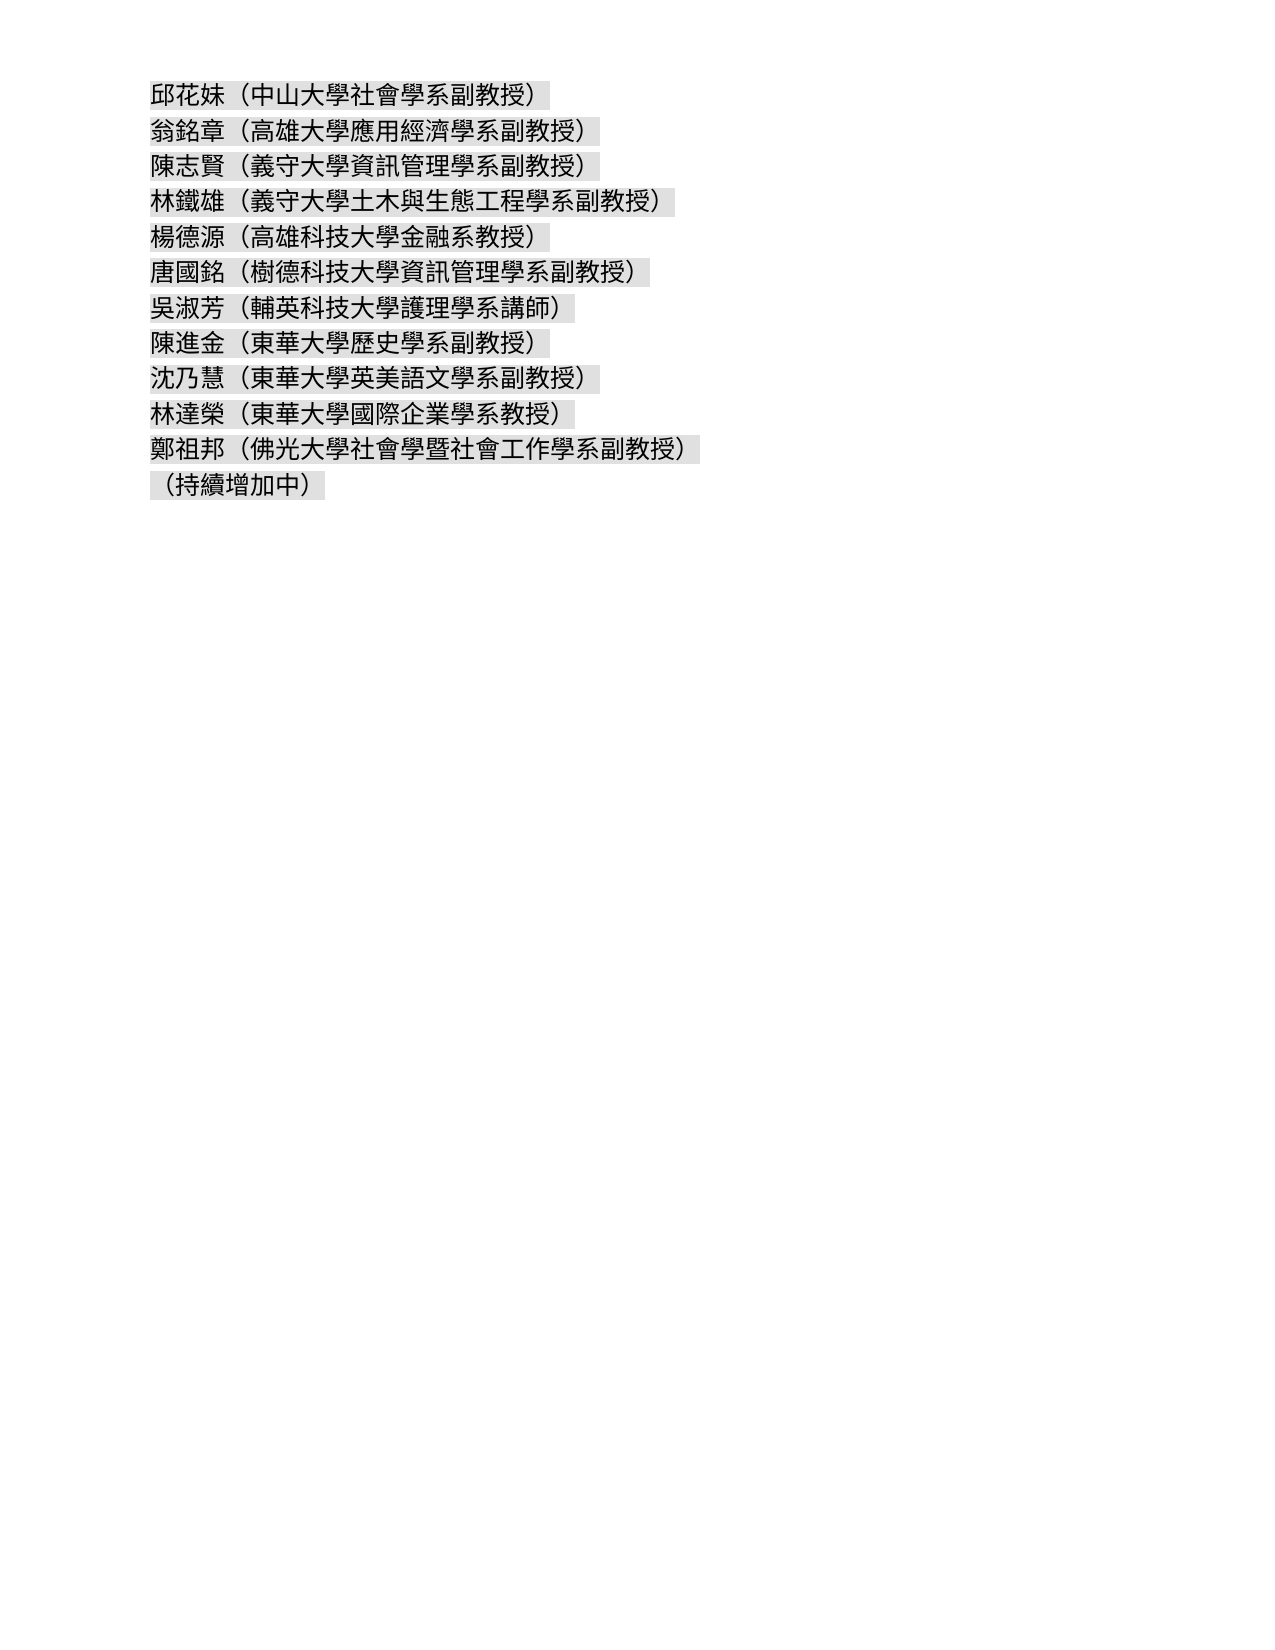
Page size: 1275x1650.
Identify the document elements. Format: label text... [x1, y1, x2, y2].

text 卡韓政變 (189)：過去並沒有成為過去 (後記 2) 陳真 2019.10. 19. 我經常刻意迴避很多資訊，原因無它，因為我不想讓自己陷入一種對人性感到懷疑、鄙夷的絕望感。比方說，綠媒我是絕對不碰的。島內媒體我只看僅有的兩、三家正常媒體，例如中天電視台及中國時報。 有時候，一些朋友會傳來一些臉書內容，告訴我說誰誰誰很無恥、眛著良心說話。對於這些資訊，我一般也是能避則避。因為，我早就能明白什麼樣的一些人是無恥的，我不太想知道更多如何個無恥法；就如同當我知道哪些雞蛋是臭的，我不會想要每一顆拿來嚐一嚐究竟臭到何種地步。 資訊並不是一種獨立存在的東西，意思是說，同一個東西，卻很可能產生各種意義。為什麼呢？因為它和「你」之間會形成某種關係。這樣一個關係，定義了一種擁有主詞的價值態度。 齊克果有句話這麼說：「世上沒有真理，直到它被我認知。」比方說孝順父母，這話本身是沒有意義的，唯有當它和「我」之間形成某種關係，這話才取得了某種意義。這時候，「資訊」就不再只是一個冰冷的概念或資料，而是有著某種溫度的理解與感受，因為它跟「我」之間「發生了關係」。 許多時候，與其說我們是在談論某個資訊，不如說，我們是在談論這些資訊與「我」的關係以及它所產生的意義。我們並非僅僅只是在講比方說要不要投票給誰或誰有沒有貪污的問題；資訊的意義理當比資訊本身還要大而且大很多，因為它同各種生命之間發生了連結。 我覺得，「活下去」很重要，我不想在絕望中死去。當外在人事物難以依靠，不如靠自己。這意思是說，我理當去依靠那些像太陽一般、大寫的、永恆的東西。在我成長過程中，曾經有著某些「燈塔」，如許正直，彷彿我的人生某種指引與依靠。不料，他們卻一一熄滅了，難道我也要跟著他們一同步入黑暗？ 仍然是那些老話：我一直有個希望，憑著這樣一個希望，我決心活了下來。我希望些什麼呢？我希望能夠對那些對於生命、人性、情感和語言感到絕望的年輕生命起到一種作用，讓他們相信，在一片輕薄兒戲、謊言詭詐及貪婪猥瑣中，世上還是有例外。而我自己就是那樣一個絕望的人。我知道，我要不是在絕望中死去，就是必須讓自己成為一個例外。 蘇格拉底說，「我們之所以會犯錯，是因為我們想得還不夠清楚。」這句如同詩一般曖昧的話語，彷彿意味著所謂道德不過就是一種「知識」(epistemological) 題材；亦即簡單說，一個人之所以會犯錯，那肯定是因為他在某些事物上腦殘了或資訊不足；他根本搞不清狀況，以致於使壞或向惡靠攏。 我有一整個書架全是所謂 moral epistemology (道德知識論)方面的書。當年，維根斯坦和 Karl Popper 在劍橋國王學院差點打起架來，就是為了這道問題：「到底倫理問題存不存在？」、「到底有沒有倫理命題這樣一個東西？」如果沒有，我們從何「想清楚」所謂是非對錯？ 十二年前回台後，曾有四、五年的時間，我在一些醫院和學校演講，往往圍繞moral epistemology 這個主題。2012年父親過世後，我決定從此走下講台，彷彿某種世界的瓦解，彷彿有些心裏最深處的東西理當同我父母一同埋葬。 moral epistemology 這主題，說難不難，但哲學門外漢估計是不太可能看得懂，就如同維根斯坦的哲學之中，數學哲學是最重要的核心。但這東西一般人來讀，大概就跟閱讀天書一樣不知所云；而moral epistemology 恰恰就是連結到維根斯坦的數學哲學上。許多時候，我真不知道我面對的思想難題究竟是人生還是數學？ 要弄懂這些東西，十年寒窗跑不掉。但是，道理儘管抽象，可當它成為一種現實問題時，其實不過就只是在講一加一等於二那樣簡單的一個東西。經濟學也許很難，但買菜、找錢、討價還價卻不難。邏輯也很難，但是講話、思考 make sense 卻不難。 閒言表過，回到通俗面。蘇格拉底那句話：「我們之所以會犯錯，是因為我們想得還不夠清楚。」我自然是不認同的。腦殘或無知也許是道德的一個根源，但即便「知道」是非又如何？套句阿扁的話，林北就是要使壞，要不然你是要怎樣？ 我相信很多年輕一代之所以為虎作倀，並非因為壞，而是因為笨。笨如果太難聽，那就說無知吧。也就是說，他們並非故意使壞，而是被蒙蔽，被洗腦，把腦子給洗壞了。不過，另外還有一些人卻非無知，而是純粹無恥。 如本文一開頭所說，我基本上並不是很清楚島內的各種時事之細節，因為我有潔癖，不喜歡骯髒污穢，特別不喜歡去意識到人性陰暗的那一面。因此，很多當下現實中的人事物，我其實是不太清楚的。 在前一篇文章中 (卡韓編號188)，我提到說我前天去外面吃早餐時，看到自由時報大篇幅報導什麼台大學生會及一些綠油油的學者專家「指控」台大怎麼可以「不顧國家安危」、「不顧學生的人身安全」，竟然和大陸的大學進行交流；「指控」說那些學術與文化交流常有「兩岸一家親」或「共創中華民族繁榮」的言論，將會污染台灣學生的思想與心靈，因此務必「堅決反抗中共的思想侵略」，必須「積極揭露校園裏的中共協力者或代理人，揭發其假學術真統戰的真面目」，並且應該「積極立法」，嚴懲所謂「中共在台代理人」，甚至「絕不允許有人為中共講話」，以「捍衛民主自由」。 黨外十年，我聽過一模一樣的話不下一萬次。這些蔣家年代復古的蠢話，十分腦殘可笑，低能到難以想像。但我昨天去吃早餐，又看到自由時報，居然以頭版頭條大幅報導說台灣各大學已經組成什麼「青年抵抗校園統戰聯盟」，其腦殘訴求大約如上所述。 我要說的是，年輕人也許無知，但這些蔣家復古運動的背後那些「學者專家」或所謂「社運團體」，卻非無知，而是無恥。相關名單請見文末。對於這些綠油油的「學者專家」之向來言行不一，我沒什麼好說的；我不相信有人會真的蠢到居然不知道自己每天言行不一。其中最無恥齷齪的就是所謂台灣人權促進會。 33年前 (大約1986年或更早)，我加入台權會，上個世紀末退出。我手上目前還保留著當年最早期的台權會成員通訊錄。每個會員都得放上一張大頭照，載明個人資料與連絡方式及電話等等。因為跟我一樣姓陳，阿扁的照片就排在我旁邊。三十幾年前的台權會比較嚴謹，一開始很強調人權之普世價值與政治中立，企圖避免政治偏頗。因此，政治人物除非在人權方面有所表現，否則並不是你想加入就能加入。阿扁當時是所謂「人權律師」，因此也能加入。那時候的阿扁並無人氣可言，開會或拍照經常晾在一旁，往往一語不發。我那時仍是扁粉，常主動找他講話。 從1986年加入到後來退出，十幾年之間，我其實曾經三進三出台權會。退出又加入，往往是因為「大老們」的請託，邀請我再度加入，甚至都還幫我繳會費。而我之所以一直退出，原因無它，就是因為台權會成立後，很快就失去了人權最基本的核心價值，亦即普世性、中立與獨立性。 簡單說，既然人權是一種價值，那它理當屬於所有人，所有顏色，所有黨派，所有族群，所有宗教，所有種族，所有性別，乃至所有好人與壞人。人權的世界就跟醫療一樣，沒有敵我、好壞或高低之分。一個人不會因為他有錢有勢或屬於某種高貴的政黨顏色，就因此而享有更優先更高貴的人權待遇。 另一方面，人權本身就是目的，獨立存在，而不是任何其它目的的手段，更不是打擊敵人的政治工具。 我第一次退出台權會，大約是在1988年或更早我忘了。記得當時台權會總會正在選舉執委與會長。我沒想到，這樣一些職位，居然也有新潮流與美麗島派系之爭。選舉前夕，開始換票，耳語不斷，甚至抹黑、談條件。我真的很訝異。難道人權工作也要拿來當成一種個人的政治資源與身份頭銜？ 那時好像是陳菊當會長或快要當會長，我不是很確定。只記得，有一天，陳菊請我去她家吃飯；記得那是一個月租幾千元的小公寓，附近有個菜市場。吃飯時，我特別提起這些問題，我問說，為什麼台權會只關心所謂政治犯？而且似乎偏向比較有知名度的政治犯？那些不具有政治光環的一般受刑人，在獄中或偵訊階段往往被刑求、毆打與虐待，這些人不是更弱勢、更應受到關注嗎？陳菊怎麼回答我忘了，只記得不久之後我就退出了台權會。 幾年後，我又「被」加入。可是，進入九零年代的台權會更加荒腔走板了，簡直就是把人權當成一種攻擊國民黨的政治工具。於是我又再度聲明退出。1996或1997年我忘了，黃文雄當會長，我又第三度「被」加入，學姊也一同「被」加入。所謂「被」，是說我們並沒有繳會費。我原本以為，黃文雄主持的台權會應當會好一些，但事實卻非如此。 從差不多1998年起，我的潔癖讓我非常不想再聽到有關台權會的任何消息；另一方面，我也不想面對某種對於人的失望。簡單說，想不到，概念原來就只是一種概念，一種好像隨時可以穿上、隨時脫下的身外物；可以做做樣子，可以隨口說說，誰要是對它認真，誰就得心碎；什麼左派啦、草根啦、非武力啦，世界和平啦，弱勢者啦，這個那個啦，全是鬼扯蛋。 而且，凡事都能瞎掰，凡事都是兩套標準；「我黨」所做的一切醜惡行徑全是對的。至於「他黨」明明一點問題也沒有，照樣也能透過修辭，把它無限誇大渲染瞎掰扭曲成天大的罪惡；正所謂「人權，人權，一切罪惡假汝之名以行」。台權會之所謂人權工作，說穿了，始終就只是兩樣東西才是它的真正本質，一是仇中反華反國民黨，二是做為個人權位的晉身階 (我有許多證據可以赤裸裸地證明這一點，但是顧念人之脆弱及昔日友情，姑且不說)。 阿扁當上總統後，我就算刻意不想知道那些一再讓我感到灰心與失望乃至絕望的島內人事物，也變得越來越難。因為，台灣就這麼小的一個島，很多事你就算摀上耳朵，或多或少也會有所聽聞。那時候的台權會，基本上已經徹底成為隸屬綠營的一種「掛人權羊頭賣政治狗肉」的骯髒組織。真的很不要臉！一個人權團體居然所作所為卻是違反人權，專搞政治鬥爭的齷齪行徑。這回的什麼「青年抵抗校園統戰聯盟」，主要發起團體之一就是台權會。 我之前不知道，昨天才知道，原來我在卡韓編號174的文章中所批評的那位沈伯洋先生，居然是台權會的現任副會長，同時也是「中共代理人法案」的主要推手。我的天啊！真是有夠荒唐。這個骯髒組織竟然墮落到這樣一種地步，存心就是做為人渣黨的政治打手！仇中反華，才是它的基本宗旨。三十幾年來，我之所以進三出台權會，就是因為它不斷向政治靠攏，並以東廠自居，以身為政治打手為榮，把人權當成一種政治鬥爭工具及個人權位的晉身階。如今的台權會，可說是臭不可聞。 與其說我懷著憤怒，不如說我是以一種充滿絕望的心在寫東西；那麼多年的歲月，那麼多的折磨，那麼大的各種代價，一切努力與痛苦，到頭來每一件事、每一項努力卻是這樣一種結局。時光河流如此漫長，而人的一生卻不過數十寒暑；我們的生命和一切努力，到頭來似乎就像灑落汪洋的一滴淚水那般微不足道。 這類個人文青囈語，旁人也許聽了噁心彆扭，但它其實並非題外話，反倒是一切問題的核心；畢竟我們不是在作文比賽，我們不是在討論一種僅僅只需要「想清楚」就能完成的東西；光「知道」沒有用，你還得「做到」 ，還得「在乎」才行。 =============== 【青年抵抗校園統戰聯盟｜拒絕統戰交流團，共抵抗中國因素】 共同發起：國立臺灣大學學生會、國立臺灣大學研究生協會 學生組織、公民團體串連： 台灣師範大學學生會、東吳大學學生會、輔仁大學學生會、東華大學學生會、輔仁大學黑水溝、台灣大學台語文社、台灣大學濁水溪社、全國中學學生權益研究會、交通大學人文社會學系系學會、台灣大學地理系學會、中正大學公共事務研習社、政大野火戰線、台灣學論議題論壇、桃園市高中職學生聯合會 台灣人權促進會、人本教育基金會、民間司法改革基金會、台灣教授協會、台灣北社、台灣親子共學教育促進會、陳文成博士紀念基金會、賴和文教基金會、李江卻台語文教基金會、台灣永社、台灣共生青年協會、建國電影院、台灣國辦公室（持續增加中） 學者連署： 沈伯洋（臺北大學犯罪學研究所助理教授） 吳叡人（中央研究院台灣史研究所副研究員） 鄭瑋寧（中央研究院民族學研究所副研究員） 蕭新煌（中央研究院社會學研究所退休研究員） 林宗弘（中央研究院社會學研究所研究員） 曾凡慈（中央研究院社會學研究所助研究員） 蕭阿勤（中央研究院社會學研究所研究員） 吳介民（中央研究院社會學研究所研究員） 張谷銘（中央研究院歷史語言研究所副研究員） 鄭雅如（中央研究院歷史語言研究所副研究員） 祝平一（中央研究院歷史語言研究所研究員） 蘇彥圖（中央研究院法律學研究所副研究員） 洪子偉（中央研究院歐美研究所副研究員） 周婉窈（臺灣大學歷史學系教授） 許雅惠（臺灣大學歷史學系副教授） 陳東升（臺灣大學社會學系教授） 何明修（臺灣大學社會學系教授） 林鶴玲（臺灣大學社會學系教授） 簡妤儒（臺灣大學社會學系副教授） 劉華真（臺灣大學社會學系副教授） 范雲（臺灣大學社會學系副教授） 吳嘉苓（臺灣大學社會學系教授） 陳炳煇（臺灣大學機械工程學系教授） 吳瑞北（臺灣大學電機工程學系教授） 徐學庸（臺灣大學哲學系教授） 江文瑜（臺灣大學語言學研究所教授） 楊信男（臺灣大學物理學系名譽教授） 王秋森（臺灣大學公共衛生學系名譽教授） 梁偉立（臺灣大學森林環境暨資源學系系副教授） 張清溪（臺灣大學經濟學系退休教授） 陳榮銳（臺灣大學分子與細胞生物學研究所退休教授） 連韻文（臺灣大學心理學系副教授） 林耀盛（臺灣大學心理學系教授） 張之威（臺灣大學凝態中心副研究員） 周馥儀（臺灣大學歷史學系博士） 陳芳明（政治大學臺灣文學研究所教授） 李衣雲（政治大學臺灣史研究所副教授） 金仕起（政治大學歷史學系副教授） 黃兆年（政治大學國家發展研究所助理教授） 黃涵榆（臺灣師範大學英語學系教授） 陳玉箴（臺灣師範大學台灣語文學系副教授） 劉定綱（臺灣師範大學台灣語文學系兼任助理教授） 許佩賢（臺灣師範大學台灣史研究所教授） 陳延輝（臺灣師範大學政治學研究所退休教授） 施志汶（臺灣師範大學歷史學系退休副教授） 吳慎慎（臺北藝術大學藝術與人文教育研究所名譽教授） 張炳陽（臺北教育大學語文與創作學系教授） 李易展（陽明大學生物醫學影像暨放射科學系教授） 高惠春（淡江大學化學工程與材料工程學系退休教授） 李中傑（真理大學通識教育中心助理教授） 陳俐甫（真理大學人文與資訊學系助理教授） 劉相君（康寧大學健康數位科技學系講師） 徐偉群（中原大學財經法律學系副教授） 莊雅仲（交通大學人文社會學系教授） 林秀幸（交通大學人文社會學系副教授） 金立群（交通大學音樂研究所副教授） 洪慧念（交通大學統計學研究所教授） 林明璋（交通大學應用化學系教授） 呂忠津（清華大學電機工程學系教授） 莊克士（清華大學生醫工程與環境科學系退休教授） 林文蘭（清華大學社會學研究所副教授） 黃居正（清華大學科技法律研究所教授） 楊允言（台中教育大學台灣語文學系副教授） 董建宏（中興大學景觀學程副教授） 許博行（中興大學森林學系退休教授） 簡端良（雲林科技大學通識中心助理教授） 李武鉦（虎尾科技大學機械設計工程系教授） 廖儒修（中正大學化學暨生物化學系教授） 王奕婷（成功大學政治學系助理教授） 周以正（中華醫事科技大學醫學檢驗生物技術系助理教授） 許舜欽（長榮大學資訊管理學系榮譽教授） 萬毓澤（中山大學社會學系教授） 邱花妹（中山大學社會學系副教授） 翁銘章（高雄大學應用經濟學系副教授） 陳志賢（義守大學資訊管理學系副教授） 林鐵雄（義守大學土木與生態工程學系副教授） 楊德源（高雄科技大學金融系教授） 唐國銘（樹德科技大學資訊管理學系副教授） 吳淑芳（輔英科技大學護理學系講師） 陳進金（東華大學歷史學系副教授） 沈乃慧（東華大學英美語文學系副教授） 林達榮（東華大學國際企業學系教授） 鄭祖邦（佛光大學社會學暨社會工作學系副教授） （持續增加中） [150, 75, 1125, 500]
